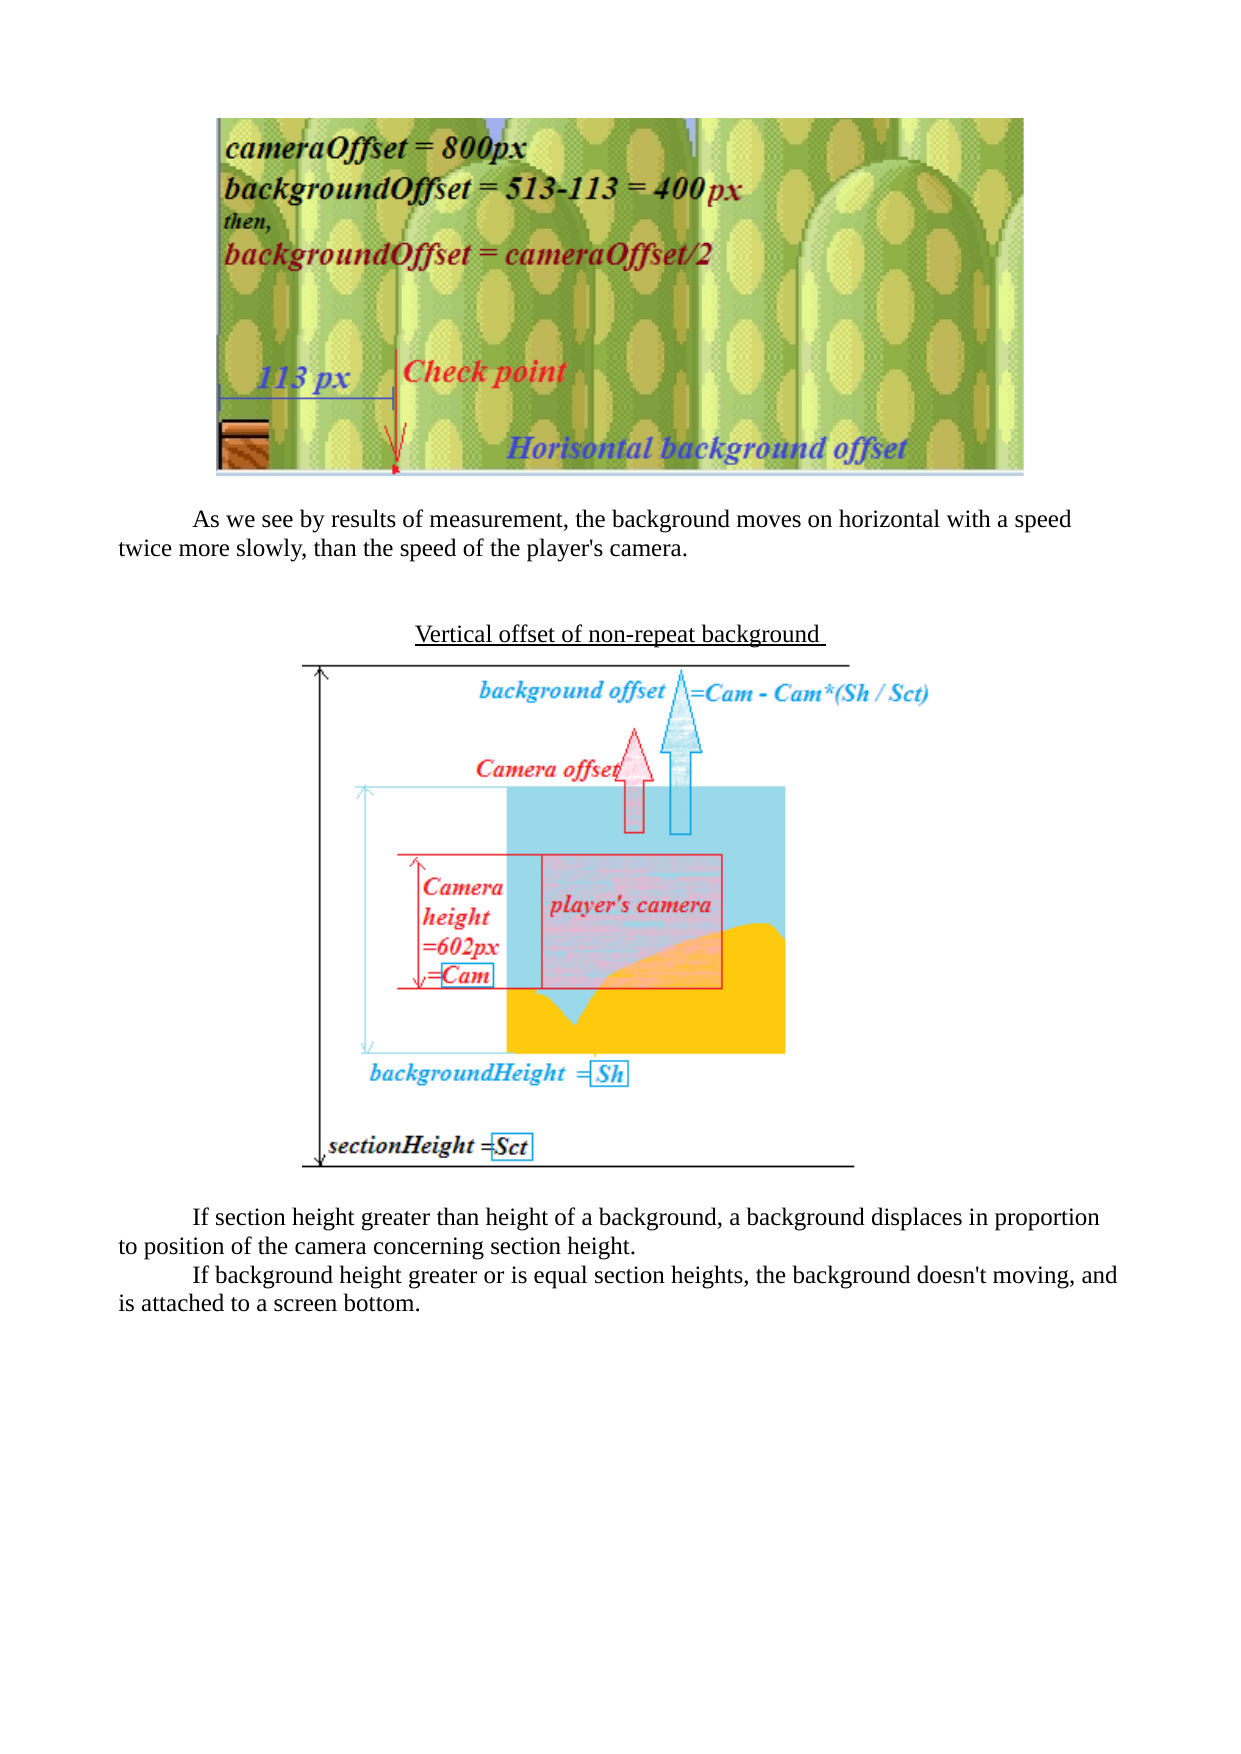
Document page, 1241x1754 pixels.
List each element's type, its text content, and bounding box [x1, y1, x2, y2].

text If background height greater or is equal section heights, the background doesn't moving, and is attached to a screen bottom. [118, 1260, 1122, 1317]
text Vertical offset of non-repeat background [118, 619, 1122, 648]
text As we see by results of measurement, the background moves on horizontal with a speed twice more slowly, than the speed of the player's camera. [118, 504, 1122, 562]
text If section height greater than height of a background, a background displaces in proportion to position of the camera concerning section height. [118, 1202, 1122, 1260]
picture [216, 118, 1024, 476]
